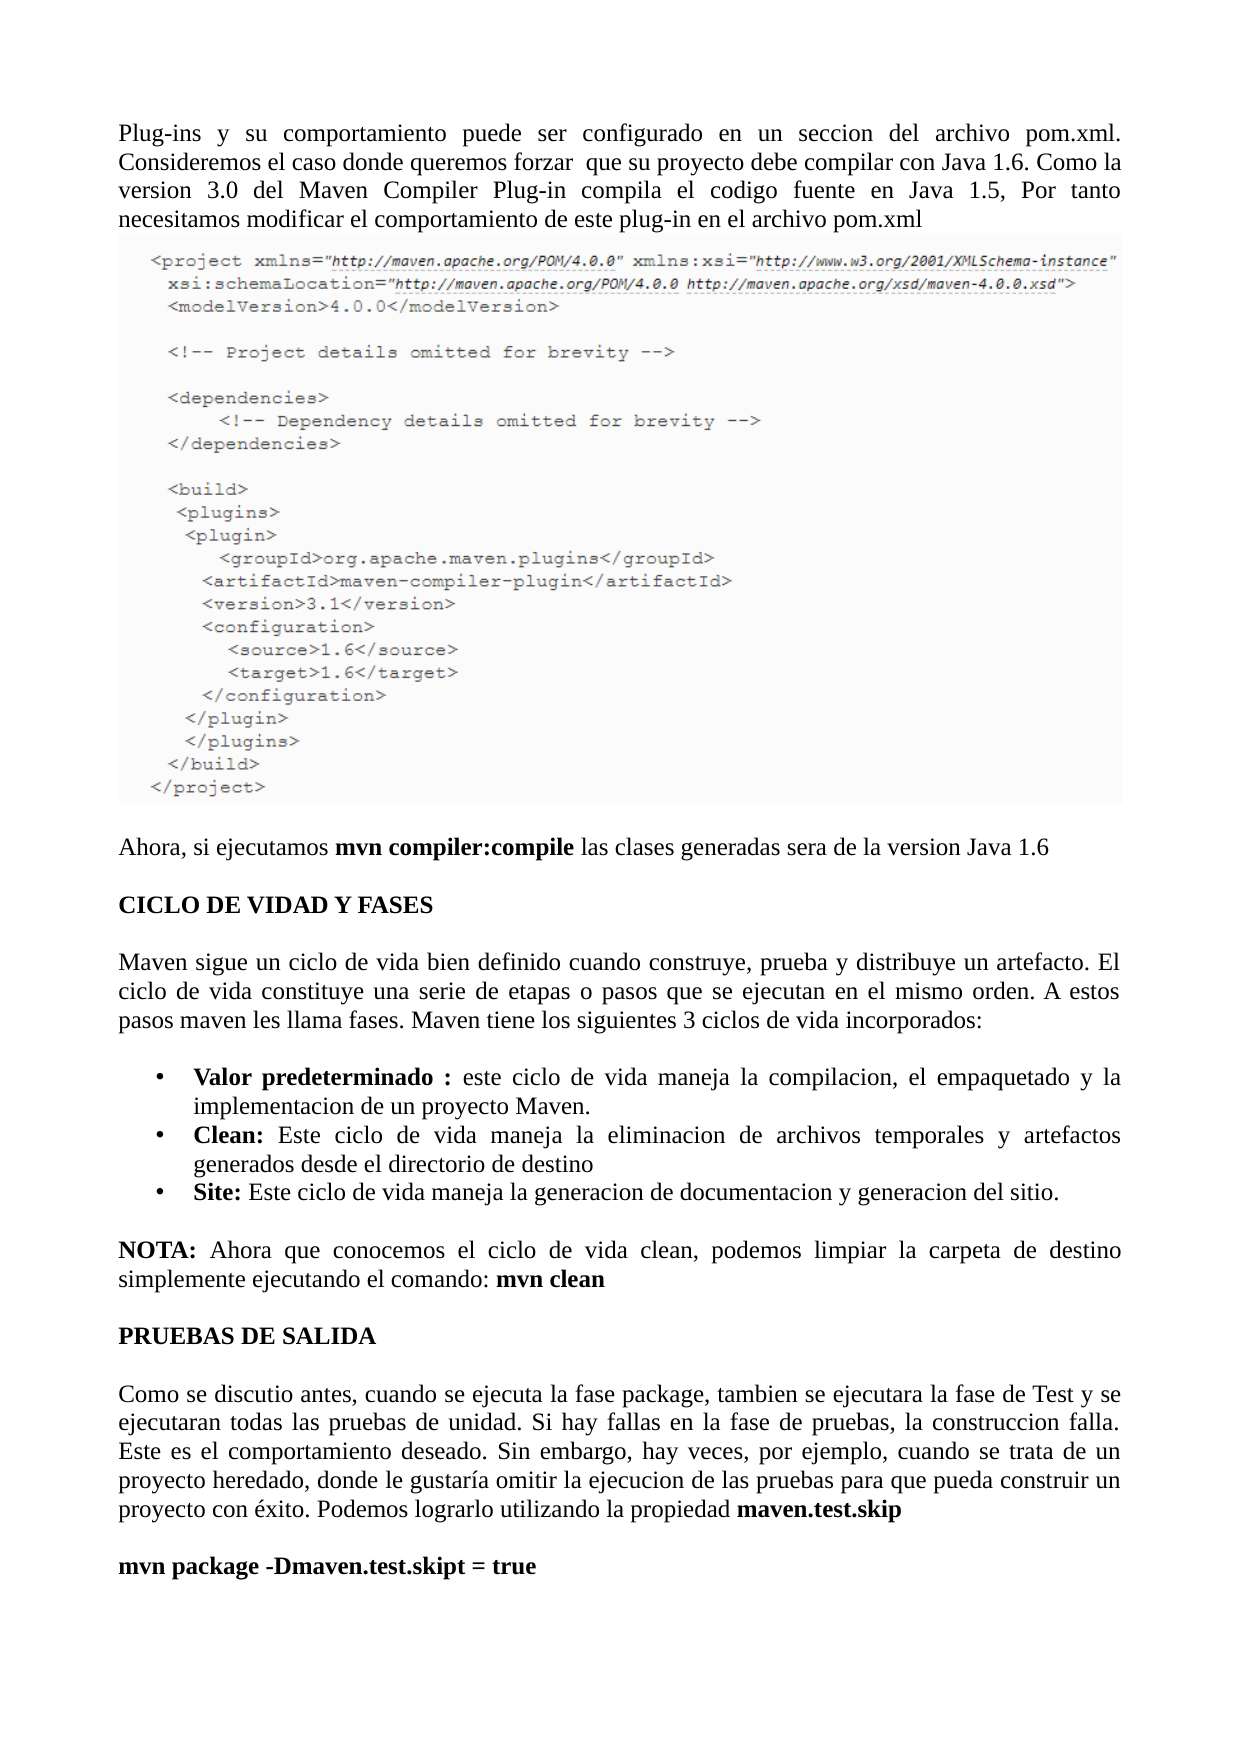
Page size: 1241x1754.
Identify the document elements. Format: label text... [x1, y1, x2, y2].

picture [118, 233, 1123, 804]
list Clean: Este ciclo de vida maneja la eliminacion de archivos temporales y artefactos generados desde el directorio de destino [156, 1120, 1122, 1177]
text Maven sigue un ciclo de vida bien definido cuando construye, prueba y distribuye un artefacto. El ciclo de vida constituye una serie de etapas o pasos que se ejecutan en el mismo orden. A estos pasos maven les llama fases. Maven tiene los siguientes 3 ciclos de vida incorporados: [118, 947, 1122, 1034]
text CICLO DE VIDAD Y FASES [118, 890, 1122, 919]
list Valor predeterminado : este ciclo de vida maneja la compilacion, el empaquetado y la implementacion de un proyecto Maven. [156, 1062, 1122, 1120]
text Plug-ins y su comportamiento puede ser configurado en un seccion del archivo pom.xml. Consideremos el caso donde queremos forzar que su proyecto debe compilar con Java 1.6. Como la version 3.0 del Maven Compiler Plug-in compila el codigo fuente en Java 1.5, Por tanto necesitamos modificar el comportamiento de este plug-in en el archivo pom.xml [118, 118, 1122, 233]
text Ahora, si ejecutamos mvn compiler:compile las clases generadas sera de la version Java 1.6 [118, 832, 1122, 861]
text Como se discutio antes, cuando se ejecuta la fase package, tambien se ejecutara la fase de Test y se ejecutaran todas las pruebas de unidad. Si hay fallas en la fase de pruebas, la construccion falla. Este es el comportamiento deseado. Sin embargo, hay veces, por ejemplo, cuando se trata de un proyecto heredado, donde le gustaría omitir la ejecucion de las pruebas para que pueda construir un proyecto con éxito. Podemos lograrlo utilizando la propiedad maven.test.skip [118, 1379, 1122, 1522]
text PRUEBAS DE SALIDA [118, 1321, 1122, 1350]
text mvn package -Dmaven.test.skipt = true [118, 1551, 1122, 1580]
text NOTA: Ahora que conocemos el ciclo de vida clean, podemos limpiar la carpeta de destino simplemente ejecutando el comando: mvn clean [118, 1235, 1122, 1292]
list Site: Este ciclo de vida maneja la generacion de documentacion y generacion del sitio. [156, 1177, 1122, 1206]
